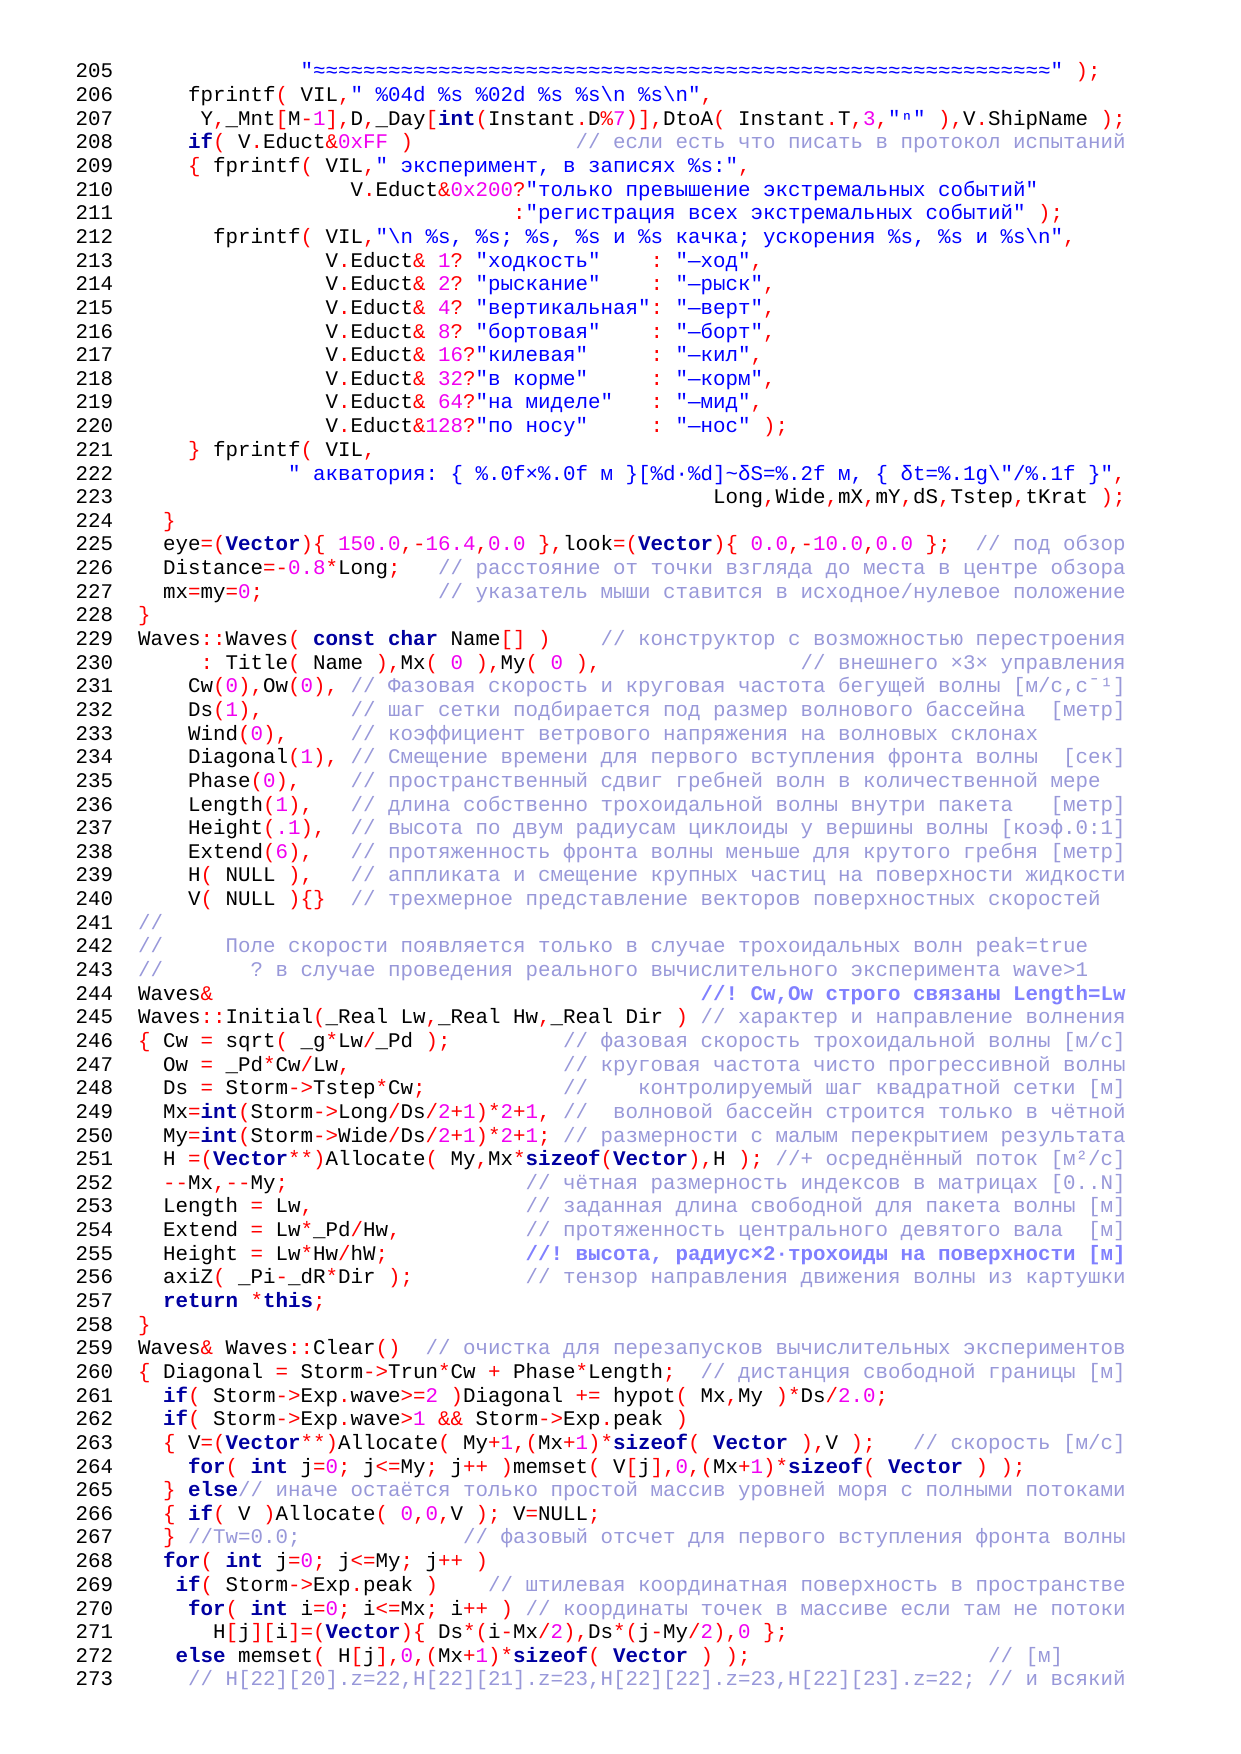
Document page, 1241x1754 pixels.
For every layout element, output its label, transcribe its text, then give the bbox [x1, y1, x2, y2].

subtitle 258 } [75, 1314, 1181, 1337]
subtitle 268 for( int j=0; j<=My; j++ ) [438, 1550, 1181, 1574]
subtitle 271 H[j][i]=(Vector){ Ds*(i-Mx/2),Ds*(j-My/2),0 }; [688, 1621, 1181, 1645]
subtitle 268 for( int j=0; j<=My; j++ ) [400, 1550, 425, 1574]
subtitle 223 Long,Wide,mX,mY,dS,Tstep,tKrat ); [75, 486, 713, 510]
subtitle 264 for( int j=0; j<=My; j++ )memset( V[j],0,(Mx+1)*sizeof( Vector ) ); [650, 1456, 713, 1479]
subtitle 256 axiZ( _Pi-_dR*Dir ); // тензор направления движения волны из картушки [388, 1266, 1181, 1290]
subtitle 261 if( Storm->Exp.wave>=2 )Diagonal += hypot( Mx,My )*Ds/2.0; [400, 1385, 463, 1408]
subtitle 254 Extend = Lw*_Pd/Hw, // протяженность центрального девятого вала [м] [388, 1219, 1181, 1243]
subtitle 272 else memset( H[j],0,(Mx+1)*sizeof( Vector ) ); // [м] [463, 1645, 1181, 1668]
subtitle 262 if( Storm->Exp.wave>1 && Storm->Exp.peak ) [675, 1408, 1181, 1432]
subtitle 235 Phase(0), // пространственный сдвиг гребней волн в количественной мере [250, 770, 1181, 793]
subtitle 240 V( NULL ){} // трехмерное представление векторов поверхностных скоростей [75, 888, 188, 912]
subtitle 252 --Mx,--My; // чётная размерность индексов в матрицах [0..N] [275, 1172, 1181, 1196]
subtitle 263 { V=(Vector**)Allocate( My+1,(Mx+1)*sizeof( Vector ),V ); // скорость [м/с] [200, 1432, 338, 1456]
subtitle 210 V.Educt&0x200?"только превышение экстремальных событий" [75, 179, 350, 202]
subtitle 213 V.Educt& 1? "ходкость" : "—ход", [413, 250, 1181, 273]
subtitle 244 Waves& //! Cw,Ow строго связаны Length=Lw [75, 983, 138, 1006]
subtitle 219 V.Educt& 64?"на миделе" : "—мид", [413, 392, 1181, 415]
subtitle 265 } else// иначе остаётся только простой массив уровней моря с полными потоками [75, 1479, 1181, 1503]
subtitle 213 V.Educt& 1? "ходкость" : "—ход", [75, 250, 325, 273]
subtitle 221 } fprintf( VIL, [300, 439, 325, 462]
subtitle 212 fprintf( VIL,"\n %s, %s; %s, %s и %s качка; ускорения %s, %s и %s\n", [75, 226, 213, 250]
subtitle 226 Distance=-0.8*Long; // расстояние от точки взгляда до места в центре обзора [388, 557, 1181, 581]
subtitle 227 mx=my=0; // указатель мыши ставится в исходное/нулевое положение [75, 581, 163, 604]
subtitle 234 Diagonal(1), // Смещение времени для первого вступления фронта волны [сек] [288, 746, 1181, 770]
subtitle 216 V.Educt& 8? "бортовая" : "—борт", [413, 321, 1181, 344]
subtitle 245 Waves::Initial(_Real Lw,_Real Hw,_Real Dir ) // характер и направление волнения [675, 1006, 1181, 1030]
subtitle 247 Ow = _Pd*Cw/Lw, // круговая частота чисто прогрессивной волны [338, 1054, 1181, 1077]
subtitle 220 V.Educt&128?"по носу" : "—нос" ); [75, 415, 325, 439]
subtitle 251 H =(Vector**)Allocate( My,Mx*sizeof(Vector),H ); //+ осреднённый поток [м²/с] [75, 1148, 163, 1172]
subtitle 247 Ow = _Pd*Cw/Lw, // круговая частота чисто прогрессивной волны [75, 1054, 163, 1077]
subtitle 259 Waves& Waves::Clear() // очистка для перезапусков вычислительных экспериментов [75, 1337, 1181, 1361]
subtitle 248 Ds = Storm->Tstep*Cw; // контролируемый шаг квадратной сетки [м] [413, 1077, 1181, 1101]
subtitle 271 H[j][i]=(Vector){ Ds*(i-Mx/2),Ds*(j-My/2),0 }; [75, 1621, 213, 1645]
subtitle 244 Waves& //! Cw,Ow строго связаны Length=Lw [200, 983, 1181, 1006]
subtitle 229 Waves::Waves( const char Name[] ) // конструктор с возможностью перестроения [500, 628, 1181, 652]
subtitle 262 if( Storm->Exp.wave>1 && Storm->Exp.peak ) [75, 1408, 213, 1432]
subtitle 266 { if( V )Allocate( 0,0,V ); V=NULL; [475, 1503, 513, 1527]
subtitle 271 H[j][i]=(Vector){ Ds*(i-Mx/2),Ds*(j-My/2),0 }; [538, 1621, 588, 1645]
subtitle 266 { if( V )Allocate( 0,0,V ); V=NULL; [375, 1503, 450, 1527]
subtitle 222 " акватория: { %.0f×%.0f м }[%d·%d]~δS=%.2f м, { δt=%.1g\"/%.1f }", [75, 462, 1181, 486]
subtitle 264 for( int j=0; j<=My; j++ )memset( V[j],0,(Mx+1)*sizeof( Vector ) ); [75, 1456, 300, 1479]
subtitle 262 if( Storm->Exp.wave>1 && Storm->Exp.peak ) [400, 1408, 475, 1432]
subtitle 254 Extend = Lw*_Pd/Hw, // протяженность центрального девятого вала [м] [75, 1219, 163, 1243]
subtitle 261 if( Storm->Exp.wave>=2 )Diagonal += hypot( Mx,My )*Ds/2.0; [825, 1385, 1181, 1408]
subtitle 246 { Cw = sqrt( _g*Lw/_Pd ); // фазовая скорость трохоидальной волны [м/с] [425, 1030, 1181, 1054]
subtitle 232 Ds(1), // шаг сетки подбирается под размер волнового бассейна [метр] [213, 699, 1181, 723]
subtitle 252 --Mx,--My; // чётная размерность индексов в матрицах [0..N] [75, 1172, 188, 1196]
subtitle 215 V.Educt& 4? "вертикальная": "—верт", [75, 297, 325, 321]
subtitle 208 if( V.Educt&0xFF ) // если есть что писать в протокол испытаний [75, 131, 238, 155]
subtitle 260 { Diagonal = Storm->Trun*Cw + Phase*Length; // дистанция свободной границы [м] [663, 1361, 1181, 1385]
subtitle 227 mx=my=0; // указатель мыши ставится в исходное/нулевое положение [225, 581, 1181, 604]
subtitle 238 Extend(6), // протяженность фронта волны меньше для крутого гребня [метр] [75, 841, 188, 864]
subtitle 210 V.Educt&0x200?"только превышение экстремальных событий" [438, 179, 1181, 202]
subtitle 233 Wind(0), // коэффициент ветрового напряжения на волновых склонах [238, 723, 1181, 746]
subtitle 228 } [75, 604, 1181, 628]
subtitle 237 Height(.1), // высота по двум радиусам циклоиды у вершины волны [коэф.0:1] [263, 817, 1181, 841]
subtitle 237 Height(.1), // высота по двум радиусам циклоиды у вершины волны [коэф.0:1] [75, 817, 188, 841]
subtitle 251 H =(Vector**)Allocate( My,Mx*sizeof(Vector),H ); //+ осреднённый поток [м²/с] [513, 1148, 713, 1172]
subtitle 260 { Diagonal = Storm->Trun*Cw + Phase*Length; // дистанция свободной границы [м] [75, 1361, 163, 1385]
subtitle 211 :"регистрация всех экстремальных событий" ); [75, 202, 1181, 226]
subtitle 257 return *this; [75, 1290, 1181, 1314]
subtitle 269 if( Storm->Exp.peak ) // штилевая координатная поверхность в пространстве [425, 1574, 1181, 1597]
subtitle 215 V.Educt& 4? "вертикальная": "—верт", [413, 297, 1181, 321]
subtitle 268 for( int j=0; j<=My; j++ ) [288, 1550, 338, 1574]
subtitle 206 fprintf( VIL," %04d %s %02d %s %s\n %s\n", [338, 84, 1181, 108]
subtitle 242 // Поле скорости появляется только в случае трохоидальных волн peak=true [75, 935, 1181, 959]
subtitle 230 : Title( Name ),Mx( 0 ),My( 0 ), // внешнего ×3× управления [75, 652, 225, 675]
subtitle 232 Ds(1), // шаг сетки подбирается под размер волнового бассейна [метр] [75, 699, 188, 723]
subtitle 255 Height = Lw*Hw/hW; //! высота, радиус×2·трохоиды на поверхности [м] [375, 1243, 1181, 1266]
subtitle 271 H[j][i]=(Vector){ Ds*(i-Mx/2),Ds*(j-My/2),0 }; [288, 1621, 438, 1645]
subtitle 223 Long,Wide,mX,mY,dS,Tstep,tKrat ); [1100, 486, 1181, 510]
subtitle 270 for( int i=0; i<=Mx; i++ ) // координаты точек в массиве если там не потоки [75, 1597, 1181, 1621]
subtitle 218 V.Educt& 32?"в корме" : "—корм", [413, 368, 1181, 392]
subtitle 214 V.Educt& 2? "рыскание" : "—рыск", [75, 273, 325, 297]
subtitle 205 "≈≈≈≈≈≈≈≈≈≈≈≈≈≈≈≈≈≈≈≈≈≈≈≈≈≈≈≈≈≈≈≈≈≈≈≈≈≈≈≈≈≈≈≈≈≈≈≈≈≈≈≈≈≈≈≈≈≈≈" ); [75, 61, 1181, 84]
subtitle 230 : Title( Name ),Mx( 0 ),My( 0 ), // внешнего ×3× управления [425, 652, 500, 675]
subtitle 253 Length = Lw, // заданная длина свободной для пакета волны [м] [300, 1196, 1181, 1219]
subtitle 266 { if( V )Allocate( 0,0,V ); V=NULL; [588, 1503, 1181, 1527]
subtitle 207 Y,_Mnt[M-1],D,_Day[int(Instant.D%7)],DtoA( Instant.T,3,"ⁿ" ),V.ShipName ); [850, 108, 963, 131]
subtitle 266 { if( V )Allocate( 0,0,V ); V=NULL; [75, 1503, 238, 1527]
subtitle 212 fprintf( VIL,"\n %s, %s; %s, %s и %s качка; ускорения %s, %s и %s\n", [363, 226, 1181, 250]
subtitle 229 Waves::Waves( const char Name[] ) // конструктор с возможностью перестроения [288, 628, 450, 652]
subtitle 240 V( NULL ){} // трехмерное представление векторов поверхностных скоростей [288, 888, 1181, 912]
subtitle 246 { Cw = sqrt( _g*Lw/_Pd ); // фазовая скорость трохоидальной волны [м/с] [75, 1030, 163, 1054]
subtitle 269 if( Storm->Exp.peak ) // штилевая координатная поверхность в пространстве [75, 1574, 225, 1597]
subtitle 207 Y,_Mnt[M-1],D,_Day[int(Instant.D%7)],DtoA( Instant.T,3,"ⁿ" ),V.ShipName ); [1100, 108, 1181, 131]
subtitle 217 V.Educt& 16?"килевая" : "—кил", [413, 344, 1181, 368]
subtitle 248 Ds = Storm->Tstep*Cw; // контролируемый шаг квадратной сетки [м] [75, 1077, 163, 1101]
subtitle 209 { fprintf( VIL," эксперимент, в записях %s:", [75, 155, 213, 179]
subtitle 272 else memset( H[j],0,(Mx+1)*sizeof( Vector ) ); // [м] [75, 1645, 238, 1668]
subtitle 224 } [75, 510, 1181, 533]
subtitle 206 fprintf( VIL," %04d %s %02d %s %s\n %s\n", [75, 84, 188, 108]
subtitle 268 for( int j=0; j<=My; j++ ) [350, 1550, 375, 1574]
subtitle 256 axiZ( _Pi-_dR*Dir ); // тензор направления движения волны из картушки [75, 1266, 163, 1290]
subtitle 236 Length(1), // длина собственно трохоидальной волны внутри пакета [метр] [75, 793, 1181, 817]
subtitle 239 H( NULL ), // аппликата и смещение крупных частиц на поверхности жидкости [75, 864, 1181, 888]
subtitle 264 for( int j=0; j<=My; j++ )memset( V[j],0,(Mx+1)*sizeof( Vector ) ); [738, 1456, 1181, 1479]
subtitle 243 // ? в случае проведения реального вычислительного эксперимента wave>1 [75, 959, 1181, 983]
subtitle 268 for( int j=0; j<=My; j++ ) [75, 1550, 275, 1574]
subtitle 233 Wind(0), // коэффициент ветрового напряжения на волновых склонах [75, 723, 188, 746]
subtitle 263 { V=(Vector**)Allocate( My+1,(Mx+1)*sizeof( Vector ),V ); // скорость [м/с] [850, 1432, 1181, 1456]
subtitle 226 Distance=-0.8*Long; // расстояние от точки взгляда до места в центре обзора [263, 557, 338, 581]
subtitle 226 Distance=-0.8*Long; // расстояние от точки взгляда до места в центре обзора [75, 557, 163, 581]
subtitle 231 Cw(0),Ow(0), // Фазовая скорость и круговая частота бегущей волны [м/с,сˉ¹] [75, 675, 188, 699]
subtitle 208 if( V.Educt&0xFF ) // если есть что писать в протокол испытаний [325, 131, 1181, 155]
subtitle 273 // H[22][20].z=22,H[22][21].z=23,H[22][22].z=23,H[22][23].z=22; // и всякий [75, 1668, 1181, 1692]
subtitle 253 Length = Lw, // заданная длина свободной для пакета волны [м] [75, 1196, 163, 1219]
subtitle 263 { V=(Vector**)Allocate( My+1,(Mx+1)*sizeof( Vector ),V ); // скорость [м/с] [563, 1432, 825, 1456]
subtitle 219 V.Educt& 64?"на миделе" : "—мид", [75, 392, 325, 415]
subtitle 261 if( Storm->Exp.wave>=2 )Diagonal += hypot( Mx,My )*Ds/2.0; [75, 1385, 213, 1408]
subtitle 231 Cw(0),Ow(0), // Фазовая скорость и круговая частота бегущей волны [м/с,сˉ¹] [288, 675, 1181, 699]
subtitle 238 Extend(6), // протяженность фронта волны меньше для крутого гребня [метр] [263, 841, 1181, 864]
subtitle 249 Mx=int(Storm->Long/Ds/2+1)*2+1, // волновой бассейн строится только в чётной [425, 1101, 1181, 1124]
subtitle 241 // [75, 912, 1181, 935]
subtitle 230 : Title( Name ),Mx( 0 ),My( 0 ), // внешнего ×3× управления [525, 652, 1181, 675]
subtitle 251 H =(Vector**)Allocate( My,Mx*sizeof(Vector),H ); //+ осреднённый поток [м²/с] [738, 1148, 1181, 1172]
subtitle 220 V.Educt&128?"по носу" : "—нос" ); [413, 415, 1181, 439]
subtitle 221 } fprintf( VIL, [75, 439, 213, 462]
subtitle 214 V.Educt& 2? "рыскание" : "—рыск", [413, 273, 1181, 297]
subtitle 235 Phase(0), // пространственный сдвиг гребней волн в количественной мере [75, 770, 188, 793]
subtitle 217 V.Educt& 16?"килевая" : "—кил", [75, 344, 325, 368]
subtitle 234 Diagonal(1), // Смещение времени для первого вступления фронта волны [сек] [75, 746, 188, 770]
subtitle 209 { fprintf( VIL," эксперимент, в записях %s:", [363, 155, 1181, 179]
subtitle 218 V.Educt& 32?"в корме" : "—корм", [75, 368, 325, 392]
subtitle 221 } fprintf( VIL, [363, 439, 1181, 462]
subtitle 249 Mx=int(Storm->Long/Ds/2+1)*2+1, // волновой бассейн строится только в чётной [75, 1101, 163, 1124]
subtitle 255 Height = Lw*Hw/hW; //! высота, радиус×2·трохоиды на поверхности [м] [75, 1243, 163, 1266]
subtitle 267 } //Tw=0.0; // фазовый отсчет для первого вступления фронта волны [75, 1527, 1181, 1550]
subtitle 272 else memset( H[j],0,(Mx+1)*sizeof( Vector ) ); // [м] [375, 1645, 438, 1668]
subtitle 251 H =(Vector**)Allocate( My,Mx*sizeof(Vector),H ); //+ осреднённый поток [м²/с] [188, 1148, 325, 1172]
subtitle 225 eye=(Vector){ 150.0,-16.4,0.0 },look=(Vector){ 0.0,-10.0,0.0 }; // под обзор [75, 533, 1181, 557]
subtitle 250 My=int(Storm->Wide/Ds/2+1)*2+1; // размерности с малым перекрытием результата [75, 1124, 1181, 1148]
subtitle 216 V.Educt& 8? "бортовая" : "—борт", [75, 321, 325, 344]
subtitle 207 Y,_Mnt[M-1],D,_Day[int(Instant.D%7)],DtoA( Instant.T,3,"ⁿ" ),V.ShipName ); [75, 108, 200, 131]
subtitle 263 { V=(Vector**)Allocate( My+1,(Mx+1)*sizeof( Vector ),V ); // скорость [м/с] [75, 1432, 188, 1456]
